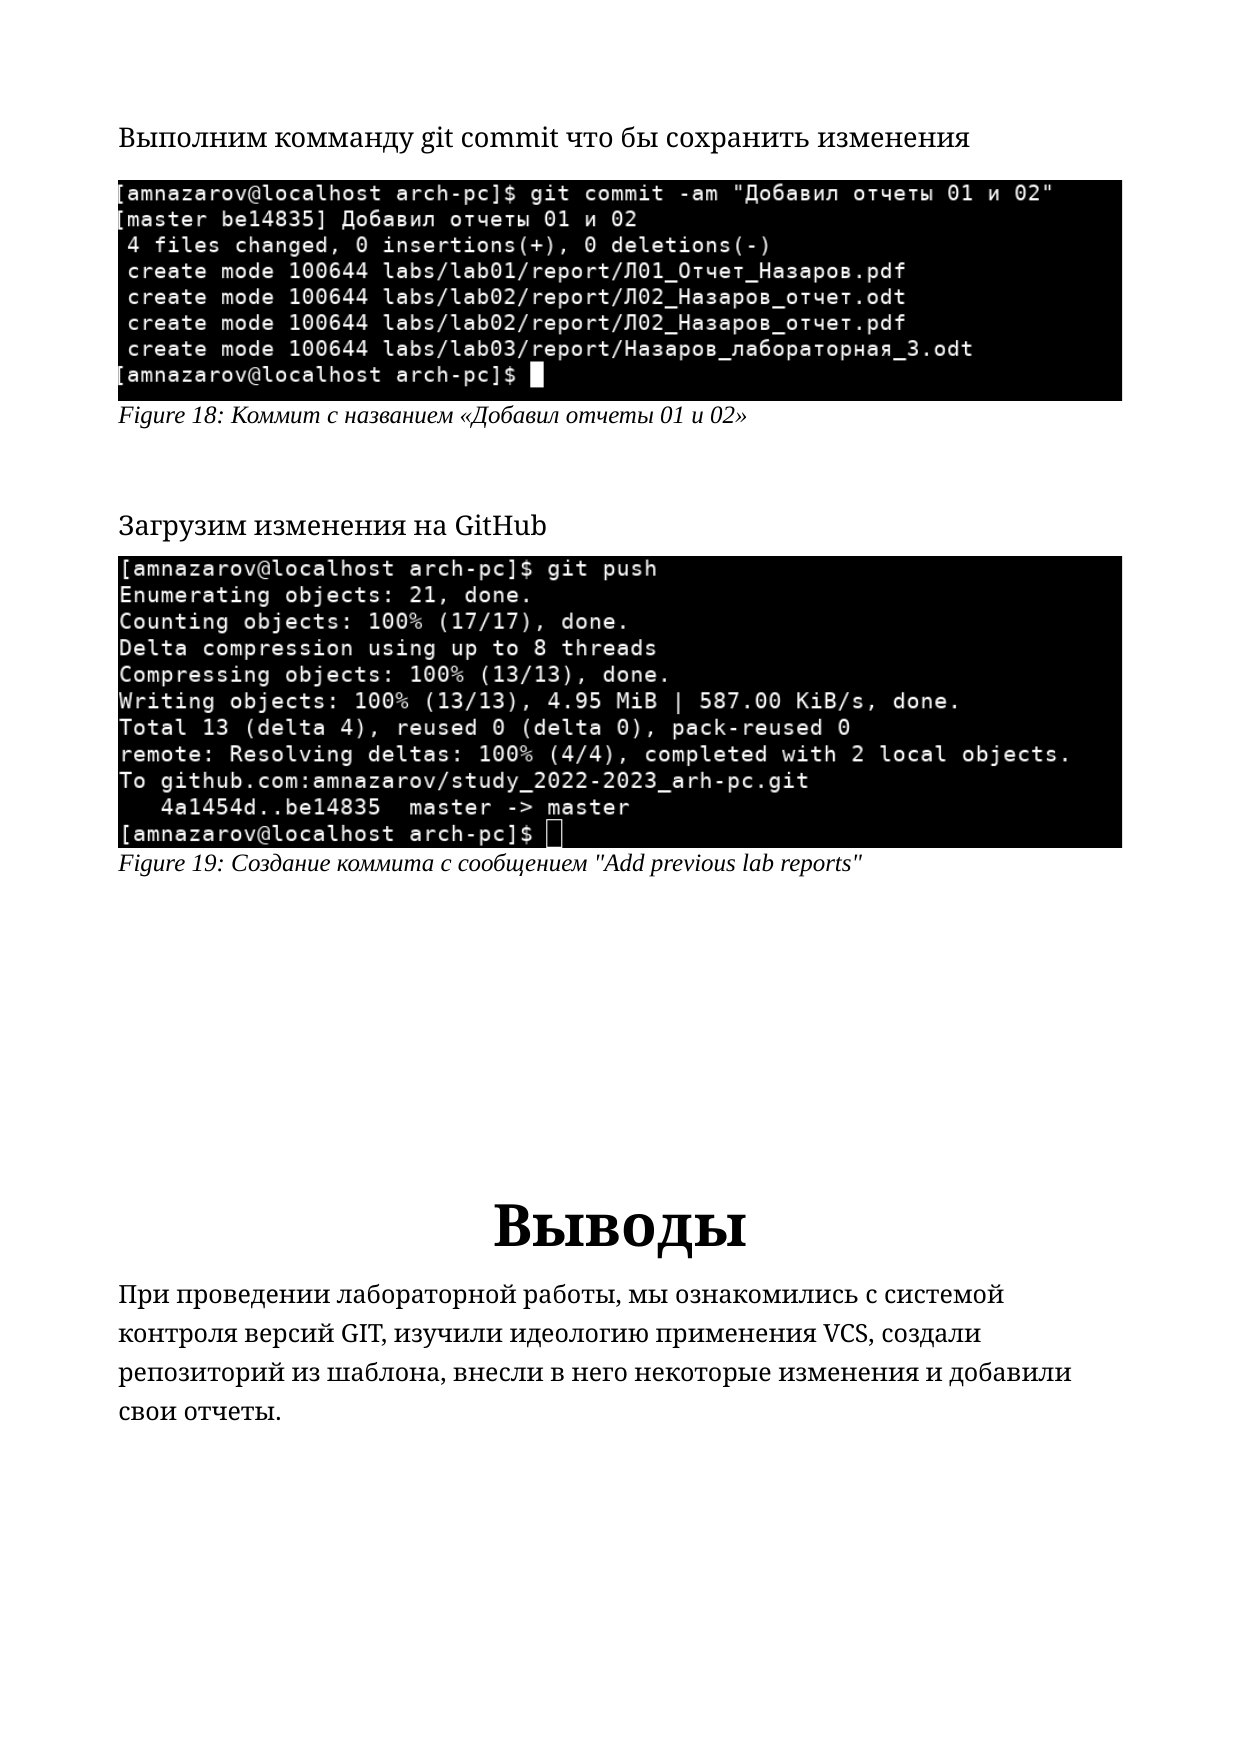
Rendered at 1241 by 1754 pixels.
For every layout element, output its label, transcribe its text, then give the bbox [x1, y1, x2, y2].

text Figure 19: Создание коммита с сообщением "Add previous lab reports" [118, 848, 1122, 877]
subtitle Загрузим изменения на GitHub [118, 507, 1122, 543]
picture [118, 180, 1123, 401]
text При проведении лабораторной работы, мы ознакомились с системой контроля версий GIT, изучили идеологию применения VCS, создали репозиторий из шаблона, внесли в него некоторые изменения и добавили свои отчеты. [118, 1276, 1122, 1428]
subtitle Выполним комманду git commit что бы сохранить изменения [118, 118, 1122, 155]
text Figure 18: Коммит с названием «Добавил отчеты 01 и 02» [118, 401, 1122, 429]
picture [118, 556, 1123, 848]
title Выводы [118, 1184, 1122, 1264]
